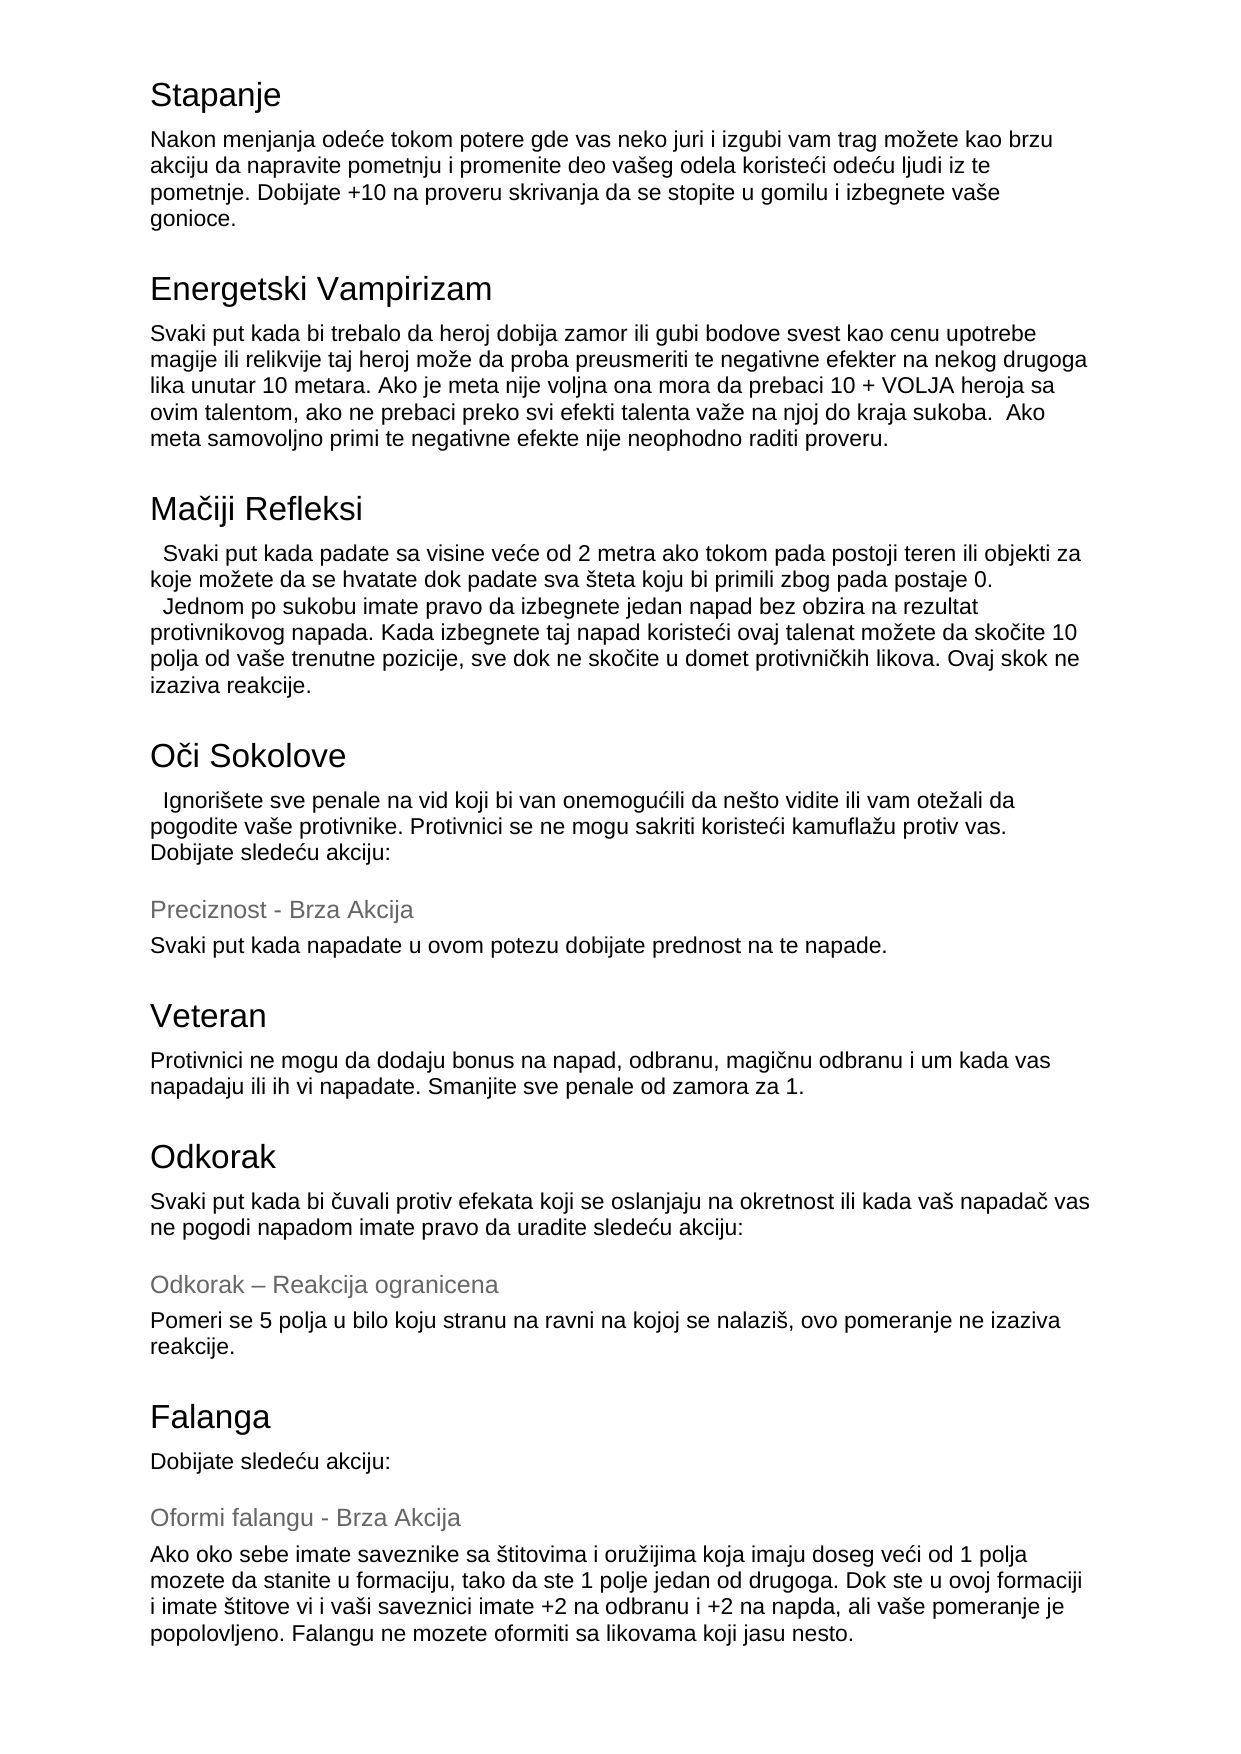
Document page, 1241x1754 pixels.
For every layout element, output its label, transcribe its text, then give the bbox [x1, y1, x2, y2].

subtitle Stapanje [150, 75, 1091, 113]
text Svaki put kada bi trebalo da heroj dobija zamor ili gubi bodove svest kao cenu upotrebe magije ili relikvije taj heroj može da proba preusmeriti te negativne efekter na nekog drugoga lika unutar 10 metara. Ako je meta nije voljna ona mora da prebaci 10 + VOLJA heroja sa ovim talentom, ako ne prebaci preko svi efekti talenta važe na njoj do kraja sukoba. Ako meta samovoljno primi te negativne efekte nije neophodno raditi proveru. [150, 320, 1091, 452]
subtitle Energetski Vampirizam [150, 269, 1091, 307]
subtitle Oči Sokolove [150, 736, 1091, 774]
text Ako oko sebe imate saveznike sa štitovima i oružijima koja imaju doseg veći od 1 polja mozete da stanite u formaciju, tako da ste 1 polje jedan od drugoga. Dok ste u ovoj formaciji i imate štitove vi i vaši saveznici imate +2 na odbranu i +2 na napda, ali vaše pomeranje je popolovljeno. Falangu ne mozete oformiti sa likovama koji jasu nesto. [150, 1541, 1091, 1646]
text Ignorišete sve penale na vid koji bi van onemogućili da nešto vidite ili vam otežali da pogodite vaše protivnike. Protivnici se ne mogu sakriti koristeći kamuflažu protiv vas. Dobijate sledeću akciju: [150, 787, 1091, 866]
subtitle Veteran [150, 996, 1091, 1034]
subtitle Mačiji Refleksi [150, 489, 1091, 527]
text Svaki put kada napadate u ovom potezu dobijate prednost na te napade. [150, 932, 1091, 958]
subtitle Preciznost - Brza Akcija [150, 895, 1091, 923]
text Svaki put kada bi čuvali protiv efekata koji se oslanjaju na okretnost ili kada vaš napadač vas ne pogodi napadom imate pravo da uradite sledeću akciju: [150, 1188, 1091, 1241]
text Dobijate sledeću akciju: [150, 1448, 1091, 1474]
text Jednom po sukobu imate pravo da izbegnete jedan napad bez obzira na rezultat protivnikovog napada. Kada izbegnete taj napad koristeći ovaj talenat možete da skočite 10 polja od vaše trenutne pozicije, sve dok ne skočite u domet protivničkih likova. Ovaj skok ne izaziva reakcije. [150, 593, 1091, 698]
subtitle Falanga [150, 1397, 1091, 1435]
text Svaki put kada padate sa visine veće od 2 metra ako tokom pada postoji teren ili objekti za koje možete da se hvatate dok padate sva šteta koju bi primili zbog pada postaje 0. [150, 540, 1091, 593]
subtitle Odkorak [150, 1137, 1091, 1175]
text Protivnici ne mogu da dodaju bonus na napad, odbranu, magičnu odbranu i um kada vas napadaju ili ih vi napadate. Smanjite sve penale od zamora za 1. [150, 1047, 1091, 1099]
text Pomeri se 5 polja u bilo koju stranu na ravni na kojoj se nalaziš, ovo pomeranje ne izaziva reakcije. [150, 1307, 1091, 1359]
text Nakon menjanja odeće tokom potere gde vas neko juri i izgubi vam trag možete kao brzu akciju da napravite pometnju i promenite deo vašeg odela koristeći odeću ljudi iz te pometnje. Dobijate +10 na proveru skrivanja da se stopite u gomilu i izbegnete vaše gonioce. [150, 126, 1091, 231]
subtitle Odkorak – Reakcija ogranicena [150, 1270, 1091, 1298]
subtitle Oformi falangu - Brza Akcija [150, 1503, 1091, 1532]
